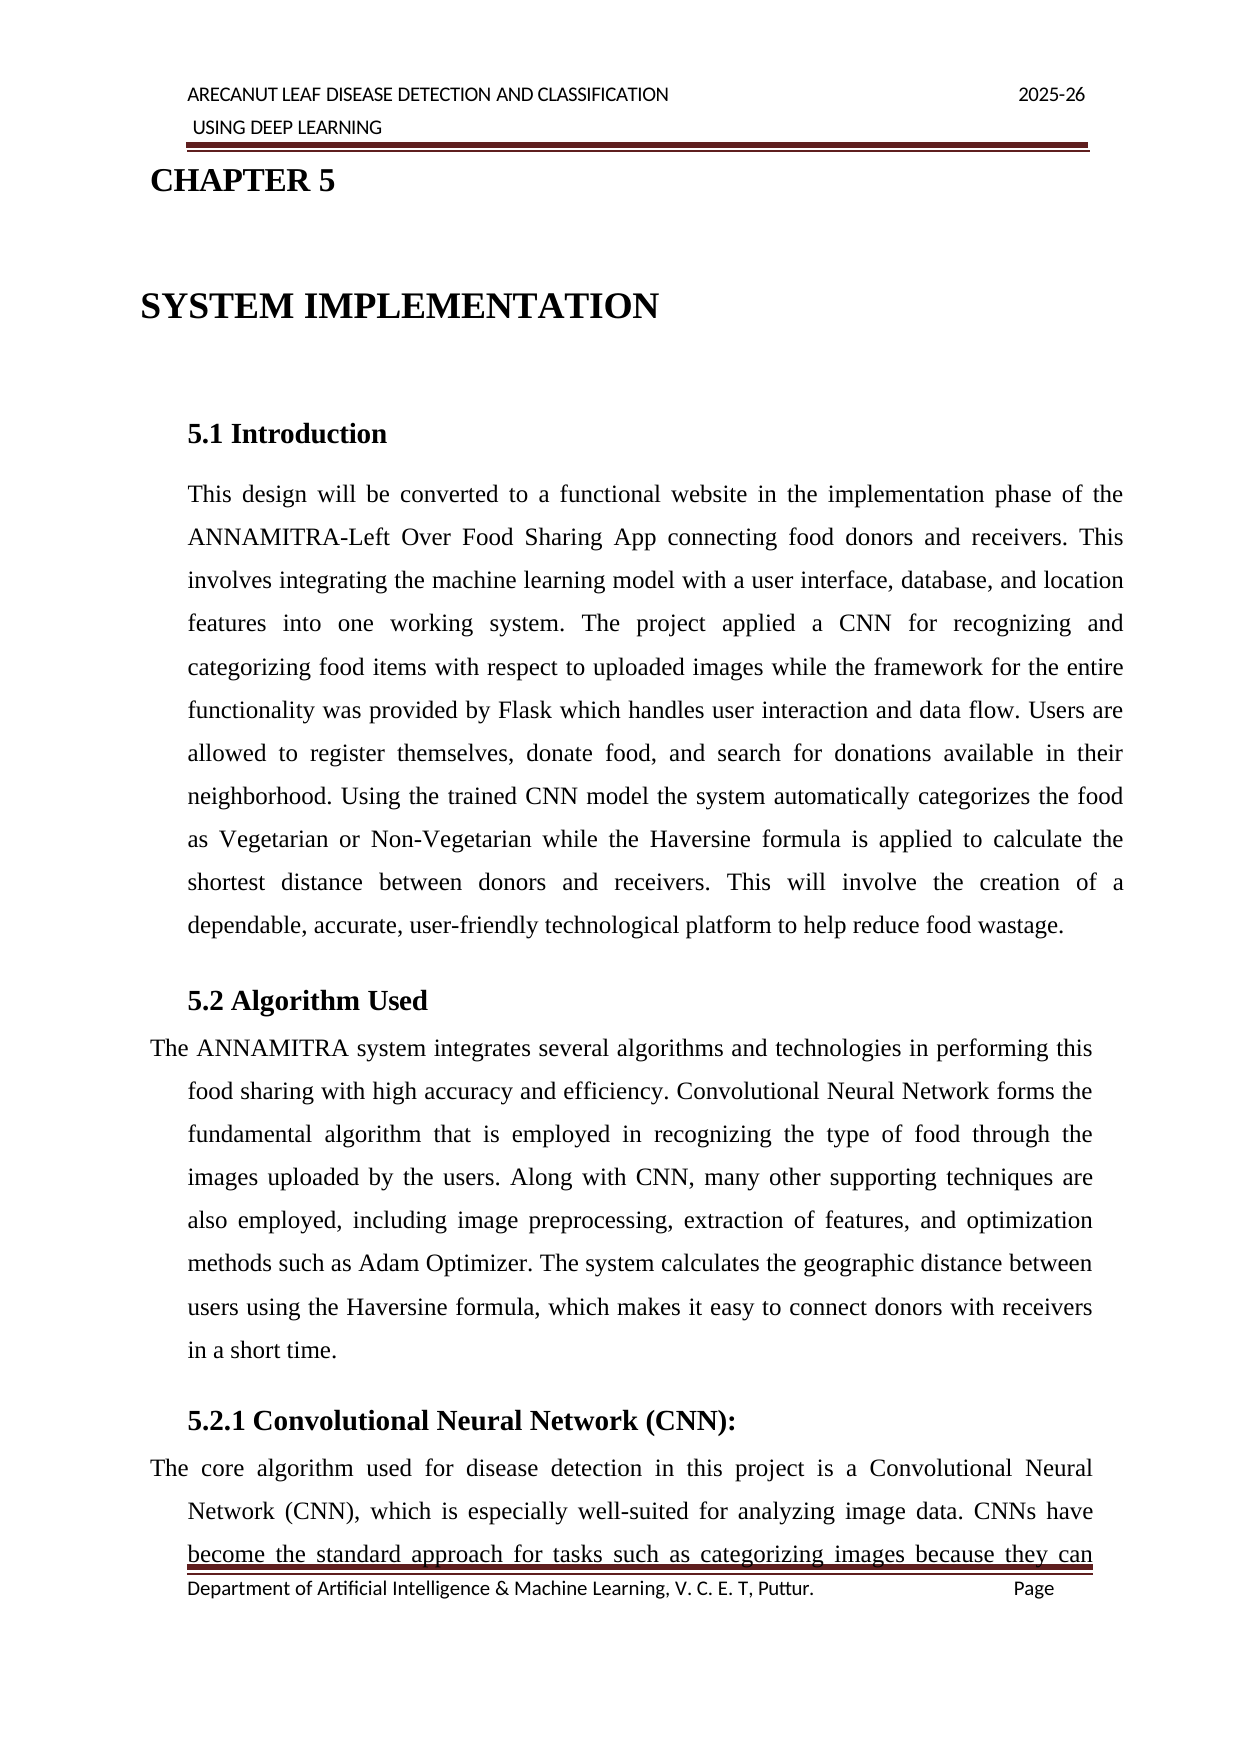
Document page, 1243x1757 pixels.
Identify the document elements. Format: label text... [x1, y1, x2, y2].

subtitle Algorithm Used [187, 983, 1125, 1016]
text CHAPTER 5 [150, 160, 1125, 198]
subtitle SYSTEM IMPLEMENTATION [140, 284, 1120, 327]
subtitle Convolutional Neural Network (CNN): [187, 1403, 1125, 1436]
text The ANNAMITRA system integrates several algorithms and technologies in performing this food sharing with high accuracy and efficiency. Convolutional Neural Network forms the fundamental algorithm that is employed in recognizing the type of food through the images uploaded by the users. Along with CNN, many other supporting techniques are also employed, including image preprocessing, extraction of features, and optimization methods such as Adam Optimizer. The system calculates the geographic distance between users using the Haversine formula, which makes it easy to connect donors with receivers in a short time. [150, 1033, 1094, 1363]
text The core algorithm used for disease detection in this project is a Convolutional Neural Network (CNN), which is especially well-suited for analyzing image data. CNNs have become the standard approach for tasks such as categorizing images because they can [150, 1453, 1095, 1568]
list This design will be converted to a functional website in the implementation phase of the ANNAMITRA-Left Over Food Sharing App connecting food donors and receivers. This involves integrating the machine learning model with a user interface, database, and location features into one working system. The project applied a CNN for recognizing and categorizing food items with respect to uploaded images while the framework for the entire functionality was provided by Flask which handles user interaction and data flow. Users are allowed to register themselves, donate food, and search for donations available in their neighborhood. Using the trained CNN model the system automatically categorizes the food as Vegetarian or Non-Vegetarian while the Haversine formula is applied to calculate the shortest distance between donors and receivers. This will involve the creation of a dependable, accurate, user-friendly technological platform to help reduce food wastage. [187, 479, 1125, 939]
subtitle Introduction [187, 416, 1125, 450]
